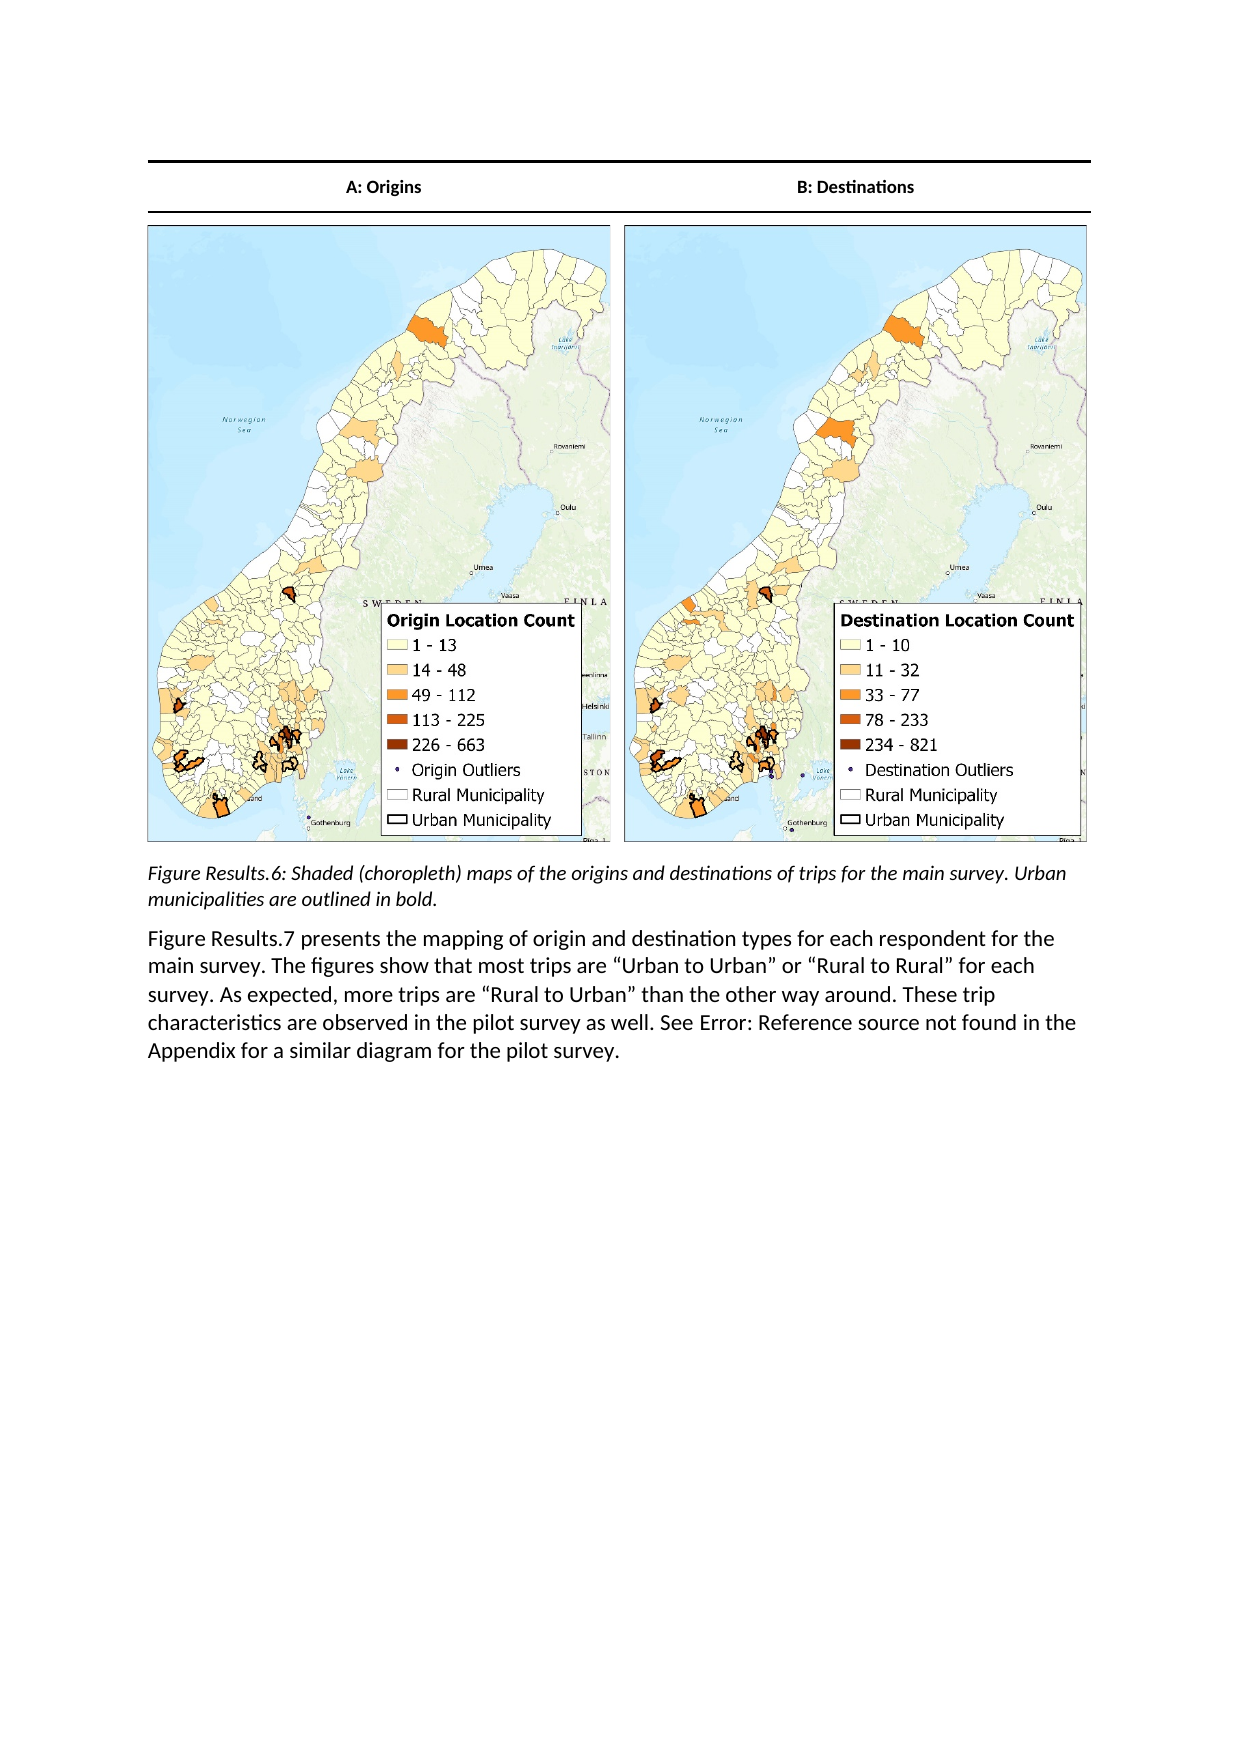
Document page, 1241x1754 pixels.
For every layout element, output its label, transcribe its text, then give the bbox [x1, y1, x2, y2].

table_cell [148, 213, 619, 854]
table_cell Figure Results.6: Shaded (choropleth) maps of the origins and destinations of trips for the main survey. Urban municipalities are outlined in bold. [148, 854, 1091, 911]
table_header A: Origins [148, 163, 619, 211]
text Figure Results.7 presents the mapping of origin and destination types for each respondent for the main survey. The figures show that most trips are “Urban to Urban” or “Rural to Rural” for each survey. As expected, more trips are “Rural to Urban” than the other way around. These trip characteristics are observed in the pilot survey as well. See Error: Reference source not found in the Appendix for a similar diagram for the pilot survey. [148, 924, 1092, 1064]
picture [147, 225, 611, 842]
table_header B: Destinations [620, 163, 1091, 211]
table_cell [620, 213, 1091, 854]
picture [624, 225, 1087, 842]
